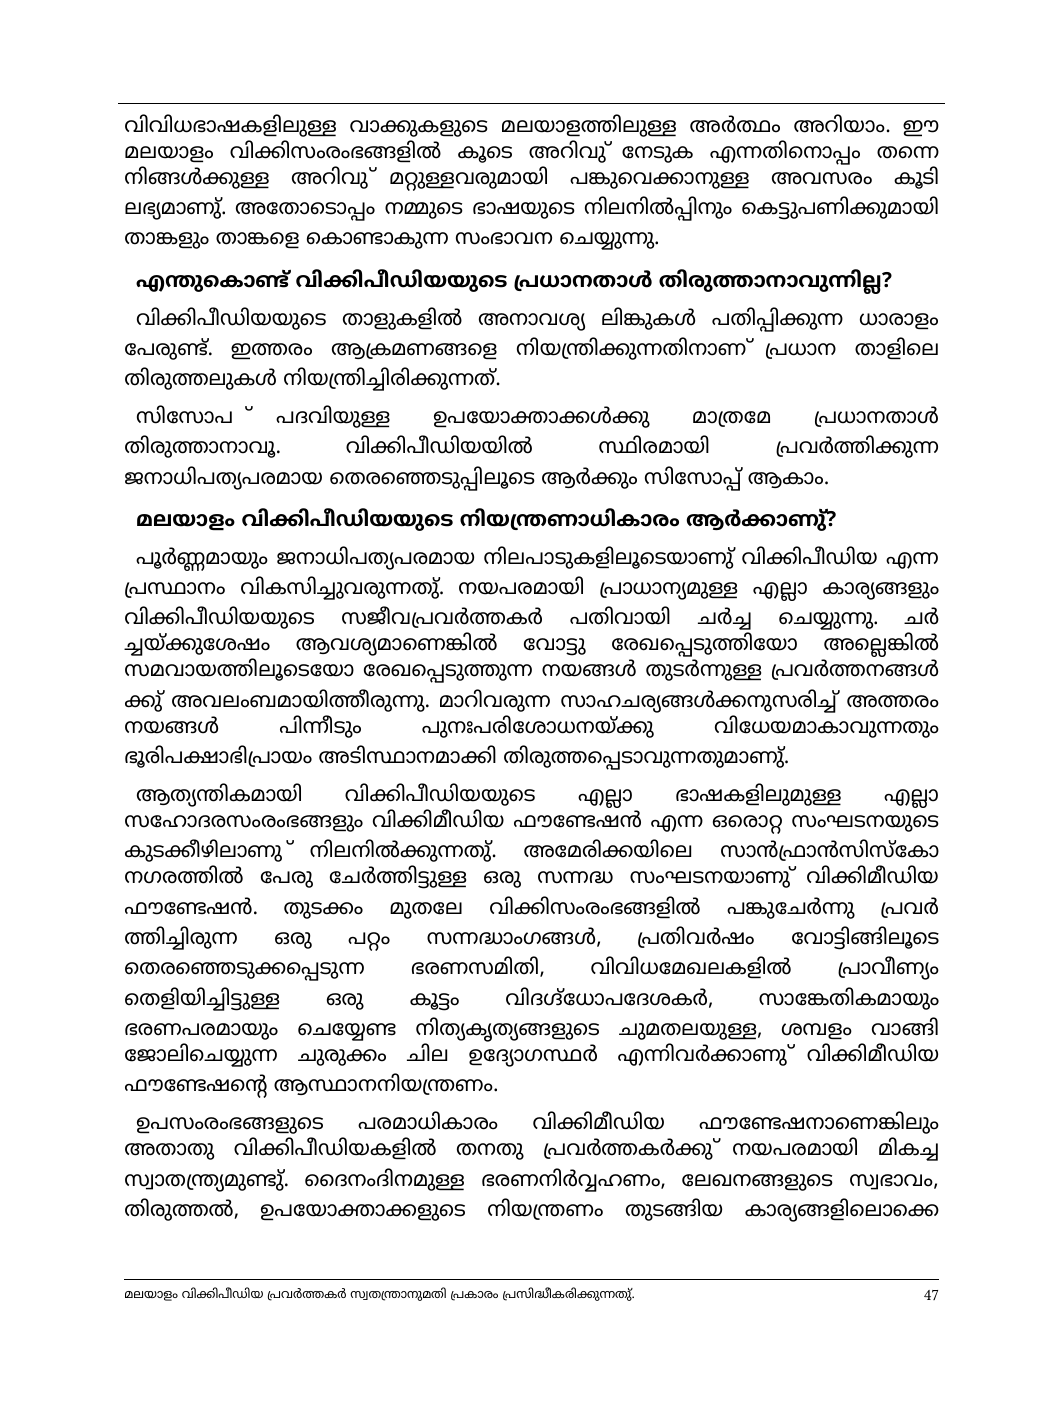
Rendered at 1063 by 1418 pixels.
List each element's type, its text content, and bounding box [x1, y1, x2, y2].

text ഉപസംരംഭങ്ങളുടെ പരമാധികാരം വിക്കിമീഡിയ ഫൗണ്ടേഷനാണെങ്കിലും അതാതു വിക്കിപീഡിയകളില്‍ തനതു പ്രവര്‍ത്തകര്‍ക്കു് നയപരമായി മികച്ച സ്വാതന്ത്ര്യമുണ്ടു്. ദൈനംദിനമുള്ള ഭരണനിര്‍വ്വഹണം, ലേഖനങ്ങളുടെ സ്വഭാവം, തിരുത്തല്‍, ഉപയോക്താക്കളുടെ നിയന്ത്രണം തുടങ്ങിയ കാര്യങ്ങളിലൊക്കെ [124, 1112, 939, 1224]
text സിസോപ്‌ പദവിയുള്ള ഉപയോക്താക്കള്‍ക്കു മാത്രമേ പ്രധാനതാള്‍ തിരുത്താനാവൂ. വിക്കിപീഡിയയില്‍ സ്ഥിരമായി പ്രവര്‍ത്തിക്കുന്ന ജനാധിപത്യപരമായ തെരഞ്ഞെടുപ്പിലൂടെ ആര്‍ക്കും സിസോപ്പ് ആകാം. [124, 405, 939, 492]
text വിവിധഭാഷകളിലുള്ള വാക്കുകളുടെ മലയാളത്തിലുള്ള അര്‍ത്ഥം അറിയാം. ഈ മലയാളം വിക്കിസംരംഭങ്ങളില്‍ കൂടെ അറിവു് നേടുക എന്നതിനൊപ്പം തന്നെ നിങ്ങള്‍ക്കുള്ള അറിവു് മറ്റുള്ളവരുമായി പങ്കുവെക്കാനുള്ള അവസരം കൂടി ലഭ്യമാണു്. അതോടൊപ്പം നമ്മുടെ ഭാഷയുടെ നിലനില്‍പ്പിനും കെട്ടുപണിക്കുമായി താങ്കളും താങ്കളെ കൊണ്ടാകുന്ന സംഭാവന ചെയ്യുന്നു. [124, 110, 939, 253]
text വിക്കിപീഡിയയുടെ താളുകളില്‍ അനാവശ്യ ലിങ്കുകള്‍ പതിപ്പിക്കുന്ന ധാരാളം പേരുണ്ട്‌. ഇത്തരം ആക്രമണങ്ങളെ നിയന്ത്രിക്കുന്നതിനാണ്‌ പ്രധാന താളിലെ തിരുത്തലുകള്‍ നിയന്ത്രിച്ചിരിക്കുന്നത്‌. [124, 307, 939, 393]
text ആത്യന്തികമായി വിക്കിപീഡിയയുടെ എല്ലാ ഭാഷകളിലുമുള്ള എല്ലാ സഹോദരസംരംഭങ്ങളും വിക്കിമീഡിയ ഫൗണ്ടേഷന്‍ എന്ന ഒരൊറ്റ സംഘടനയുടെ കുടക്കീഴിലാണു് നിലനില്‍ക്കുന്നതു്. അമേരിക്കയിലെ സാന്‍ഫ്രാന്‍സിസ്കോ നഗരത്തില്‍ പേരു ചേര്‍ത്തിട്ടുള്ള ഒരു സന്നദ്ധ സംഘടനയാണു് വിക്കിമീഡിയ ഫൗണ്ടേഷന്‍. തുടക്കം മുതലേ വിക്കിസംരംഭങ്ങളില്‍ പങ്കുചേര്‍ന്നു പ്രവര്‍ത്തിച്ചിരുന്ന ഒരു പറ്റം സന്നദ്ധാംഗങ്ങള്‍, പ്രതിവര്‍ഷം വോട്ടിങ്ങിലൂടെ തെരഞ്ഞെടുക്കപ്പെടുന്ന ഭരണസമിതി, വിവിധമേഖലകളില്‍ പ്രാവീണ്യം തെളിയിച്ചിട്ടുള്ള ഒരു കൂട്ടം വിദഗ്ദ്ധോപദേശകര്‍, സാങ്കേതികമായും ഭരണപരമായും ചെയ്യേണ്ട നിത്യകൃത്യങ്ങളുടെ ചുമതലയുള്ള, ശമ്പളം വാങ്ങി ജോലിചെയ്യുന്ന ചുരുക്കം ചില ഉദ്യോഗസ്ഥര്‍ എന്നിവര്‍ക്കാണു് വിക്കിമീഡിയ ഫൗണ്ടേഷന്റെ ആസ്ഥാനനിയന്ത്രണം. [124, 783, 939, 1100]
text പൂര്‍ണ്ണമായും ജനാധിപത്യപരമായ നിലപാടുകളിലൂടെയാണു് വിക്കിപീഡിയ എന്ന പ്രസ്ഥാനം വികസിച്ചുവരുന്നതു്. നയപരമായി പ്രാധാന്യമുള്ള എല്ലാ കാര്യങ്ങളും വിക്കിപീഡിയയുടെ സജീവപ്രവര്‍ത്തകര്‍ പതിവായി ചര്‍ച്ച ചെയ്യുന്നു. ചര്‍ച്ചയ്ക്കുശേഷം ആവശ്യമാണെങ്കില്‍ വോട്ടു രേഖപ്പെടുത്തിയോ അല്ലെങ്കില്‍ സമവായത്തിലൂടെയോ രേഖപ്പെടുത്തുന്ന നയങ്ങള്‍ തുടര്‍ന്നുള്ള പ്രവര്‍ത്തനങ്ങള്‍ക്കു് അവലംബമായിത്തീരുന്നു. മാറിവരുന്ന സാഹചര്യങ്ങള്‍ക്കനുസരിച്ച് അത്തരം നയങ്ങള്‍ പിന്നീടും പുനഃപരിശോധനയ്ക്കു വിധേയമാകാവുന്നതും ഭൂരിപക്ഷാഭിപ്രായം അടിസ്ഥാനമാക്കി തിരുത്തപ്പെടാവുന്നതുമാണു്. [124, 546, 939, 772]
subtitle മലയാളം വിക്കിപീഡിയയുടെ നിയന്ത്രണാധികാരം ആര്‍ക്കാണു്? [124, 504, 939, 534]
text എന്തുകൊണ്ട്‌ വിക്കിപീഡിയയുടെ പ്രധാനതാള്‍ തിരുത്താനാവുന്നില്ല? [124, 265, 939, 295]
